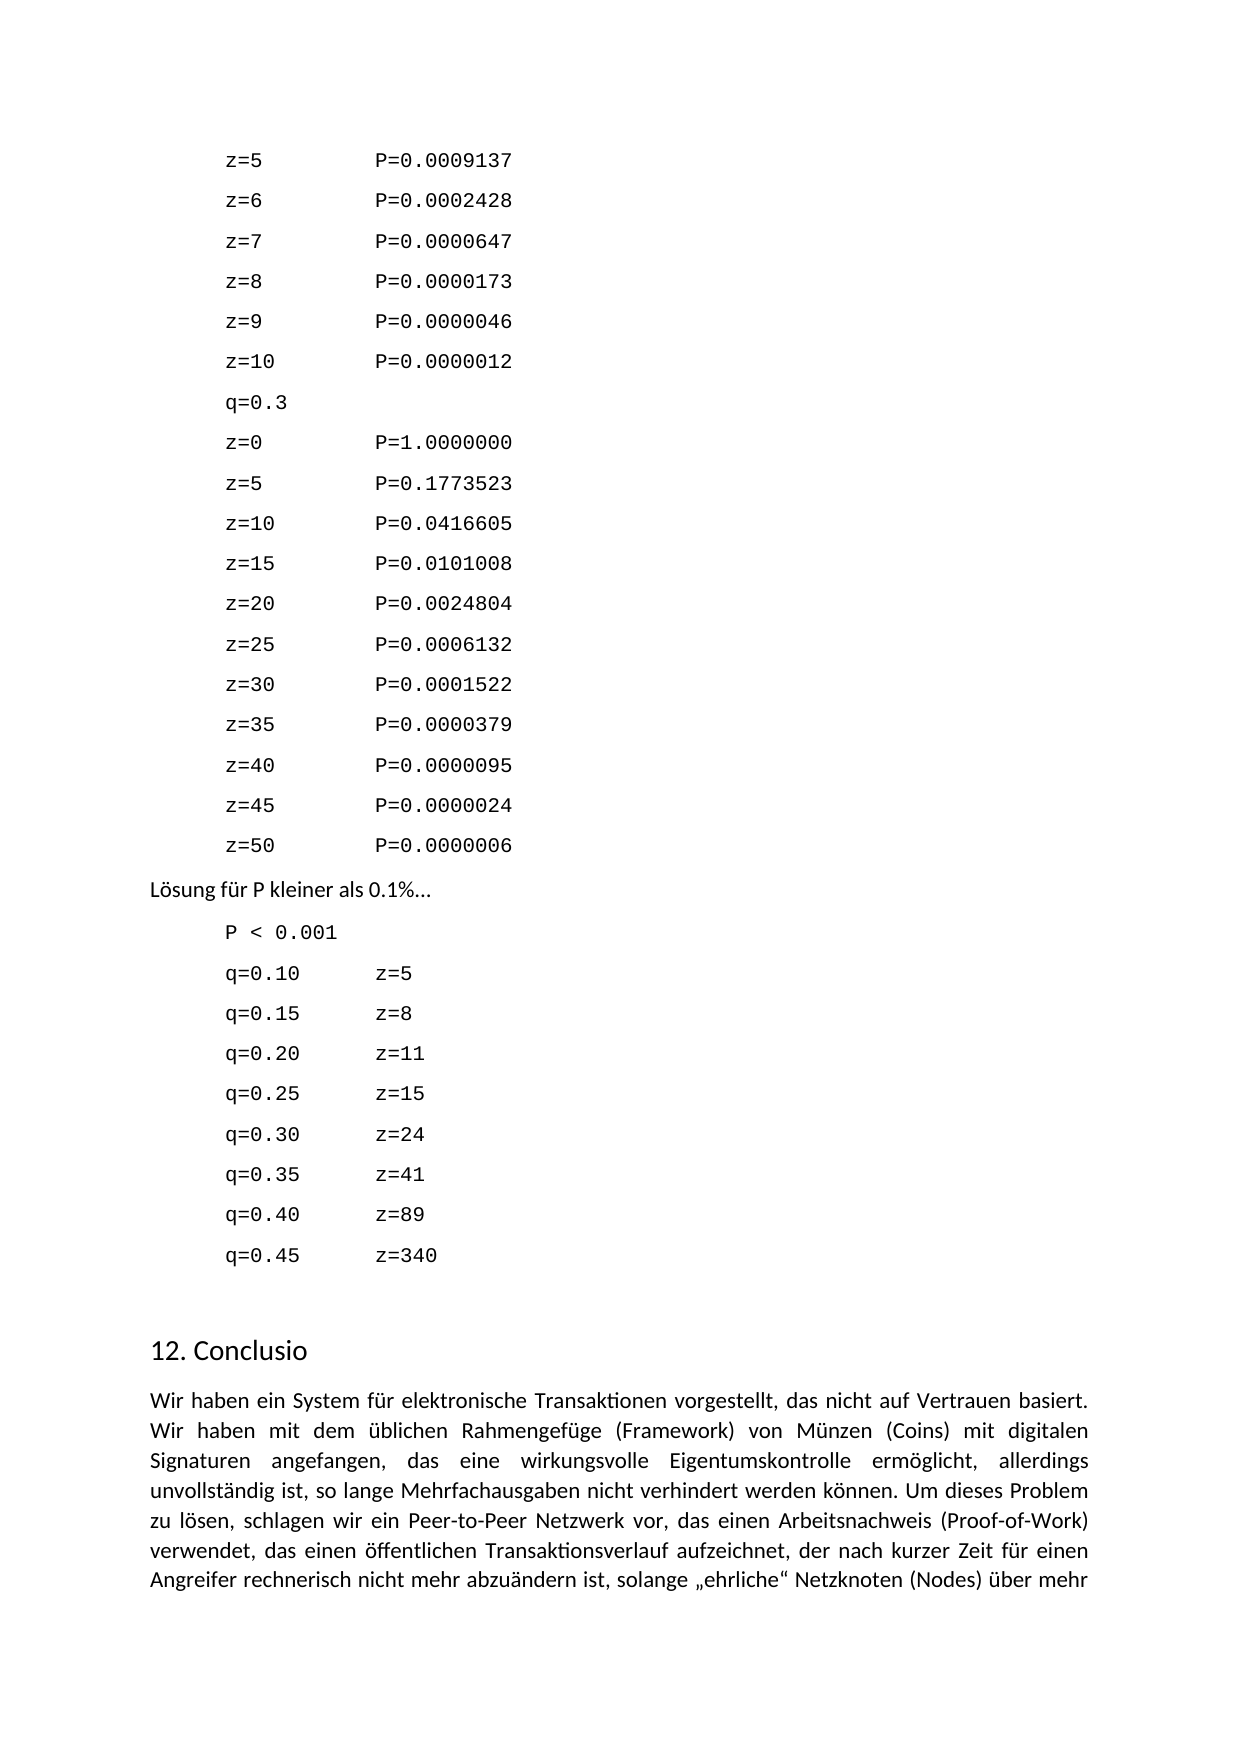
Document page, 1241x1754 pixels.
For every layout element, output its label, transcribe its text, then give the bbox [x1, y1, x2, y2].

text z=5 P=0.0009137 [225, 150, 1090, 174]
text z=50 P=0.0000006 [225, 835, 1090, 859]
text z=6 P=0.0002428 [225, 190, 1090, 214]
text q=0.10 z=5 [225, 962, 1090, 986]
text z=30 P=0.0001522 [225, 674, 1090, 698]
text z=7 P=0.0000647 [225, 231, 1090, 254]
text 12. Conclusio [150, 1332, 1090, 1367]
text z=0 P=1.0000000 [225, 432, 1090, 456]
text z=10 P=0.0000012 [225, 352, 1090, 375]
text z=25 P=0.0006132 [225, 634, 1090, 657]
text q=0.45 z=340 [225, 1245, 1090, 1268]
text q=0.40 z=89 [225, 1204, 1090, 1228]
text P < 0.001 [225, 922, 1090, 946]
text q=0.25 z=15 [225, 1083, 1090, 1107]
text q=0.30 z=24 [225, 1124, 1090, 1147]
text q=0.35 z=41 [225, 1164, 1090, 1188]
text z=20 P=0.0024804 [225, 593, 1090, 617]
text z=10 P=0.0416605 [225, 513, 1090, 536]
text z=40 P=0.0000095 [225, 755, 1090, 778]
text q=0.3 [225, 392, 1090, 416]
text z=5 P=0.1773523 [225, 472, 1090, 496]
text q=0.20 z=11 [225, 1043, 1090, 1067]
text z=9 P=0.0000046 [225, 311, 1090, 335]
text z=15 P=0.0101008 [225, 553, 1090, 577]
text q=0.15 z=8 [225, 1003, 1090, 1026]
text z=45 P=0.0000024 [225, 795, 1090, 819]
text Wir haben ein System für elektronische Transaktionen vorgestellt, das nicht auf Vertrauen basiert. Wir haben mit dem üblichen Rahmengefüge (Framework) von Münzen (Coins) mit digitalen Signaturen angefangen, das eine wirkungsvolle Eigentumskontrolle ermöglicht, allerdings unvollständig ist, so lange Mehrfachausgaben nicht verhindert werden können. Um dieses Problem zu lösen, schlagen wir ein Peer-to-Peer Netzwerk vor, das einen Arbeitsnachweis (Proof-of-Work) verwendet, das einen öffentlichen Transaktionsverlauf aufzeichnet, der nach kurzer Zeit für einen Angreifer rechnerisch nicht mehr abzuändern ist, solange „ehrliche“ Netzknoten (Nodes) über mehr [150, 1386, 1090, 1594]
text z=8 P=0.0000173 [225, 271, 1090, 294]
text Lösung für P kleiner als 0.1%... [150, 876, 1090, 904]
text z=35 P=0.0000379 [225, 714, 1090, 738]
